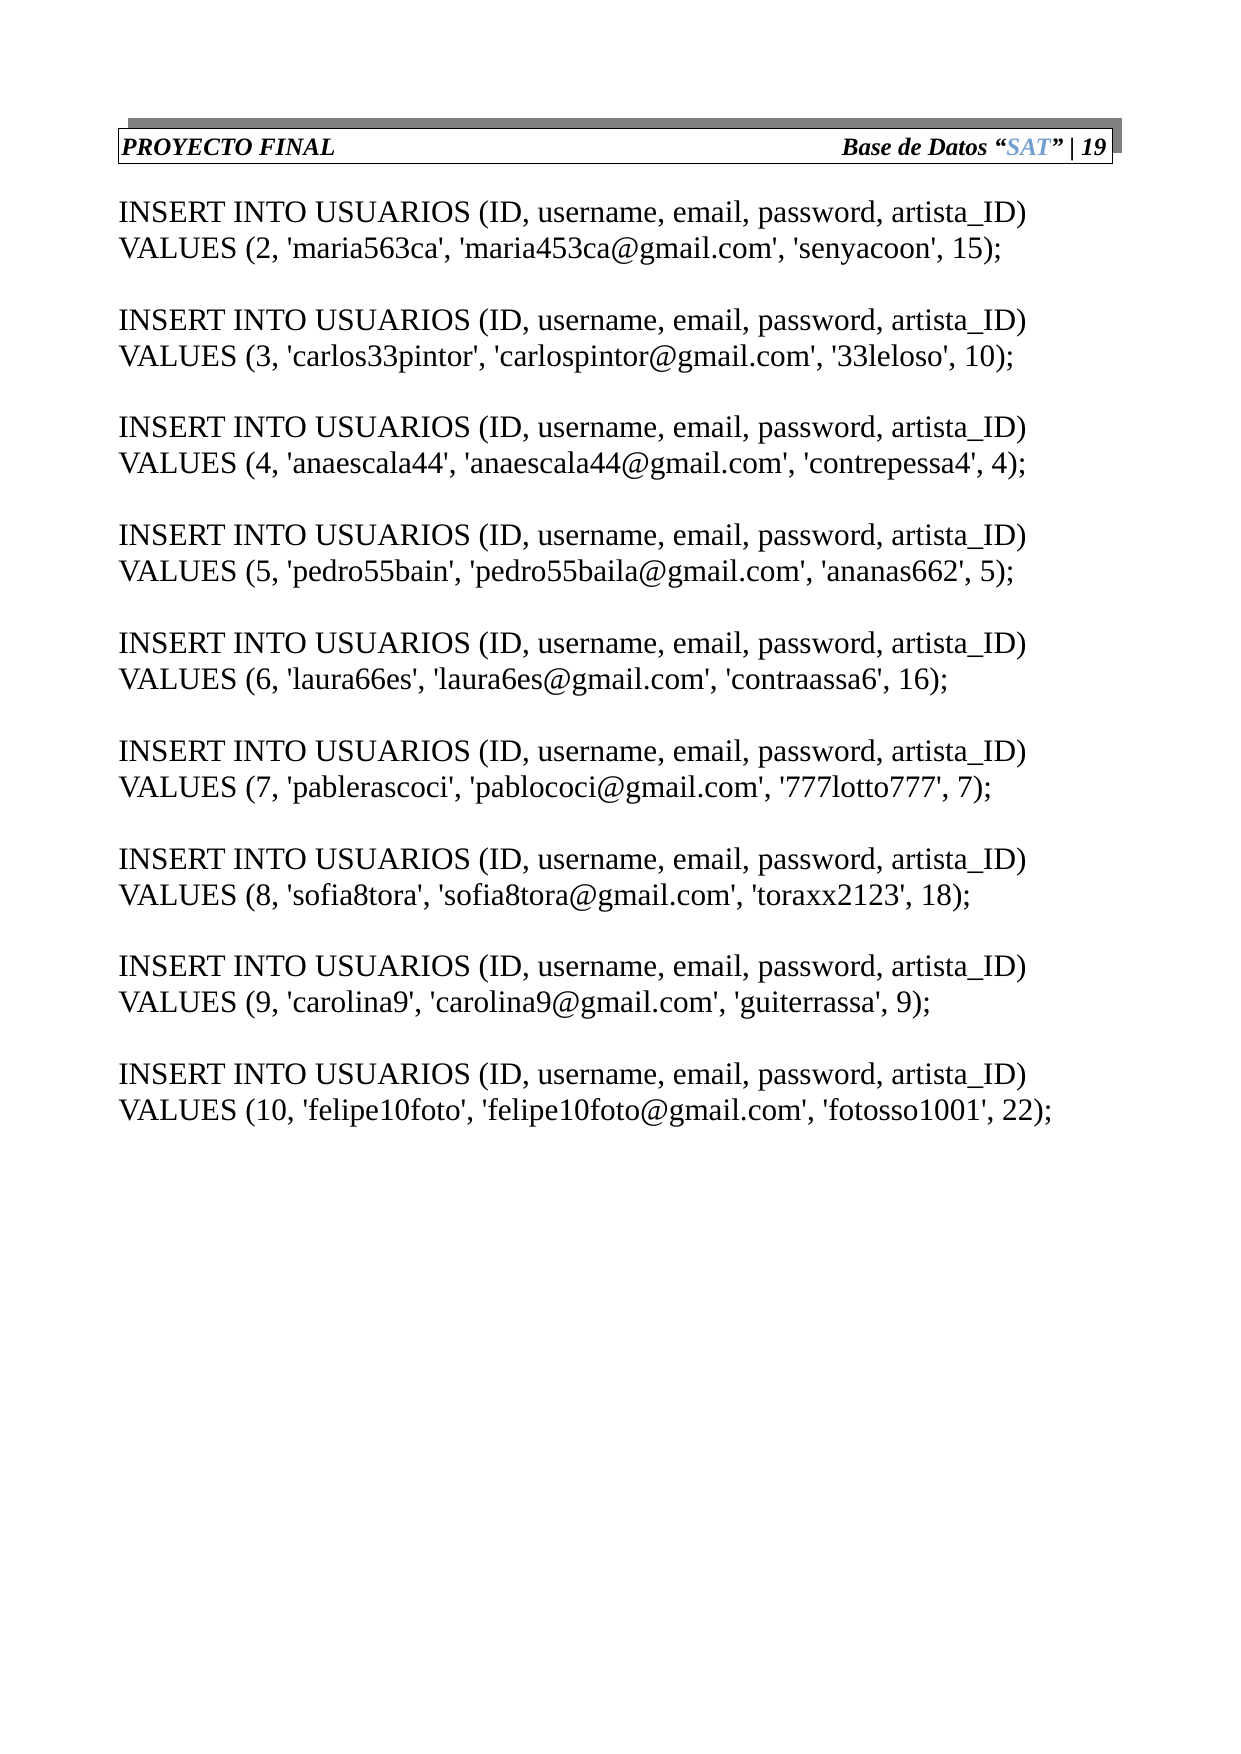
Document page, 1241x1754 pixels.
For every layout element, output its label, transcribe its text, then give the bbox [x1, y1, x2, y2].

text VALUES (7, 'pablerascoci', 'pablococi@gmail.com', '777lotto777', 7); [118, 768, 1122, 804]
text VALUES (10, 'felipe10foto', 'felipe10foto@gmail.com', 'fotosso1001', 22); [118, 1091, 1122, 1127]
text VALUES (6, 'laura66es', 'laura6es@gmail.com', 'contraassa6', 16); [118, 660, 1122, 696]
text VALUES (2, 'maria563ca', 'maria453ca@gmail.com', 'senyacoon', 15); [118, 229, 1122, 265]
text INSERT INTO USUARIOS (ID, username, email, password, artista_ID) [118, 732, 1122, 768]
text INSERT INTO USUARIOS (ID, username, email, password, artista_ID) [118, 1056, 1122, 1091]
text VALUES (8, 'sofia8tora', 'sofia8tora@gmail.com', 'toraxx2123', 18); [118, 876, 1122, 912]
text INSERT INTO USUARIOS (ID, username, email, password, artista_ID) [118, 301, 1122, 337]
text INSERT INTO USUARIOS (ID, username, email, password, artista_ID) [118, 516, 1122, 552]
text VALUES (9, 'carolina9', 'carolina9@gmail.com', 'guiterrassa', 9); [118, 984, 1122, 1019]
text INSERT INTO USUARIOS (ID, username, email, password, artista_ID) [118, 409, 1122, 444]
text INSERT INTO USUARIOS (ID, username, email, password, artista_ID) [118, 193, 1122, 229]
text INSERT INTO USUARIOS (ID, username, email, password, artista_ID) [118, 840, 1122, 876]
text VALUES (4, 'anaescala44', 'anaescala44@gmail.com', 'contrepessa4', 4); [118, 444, 1122, 481]
text VALUES (3, 'carlos33pintor', 'carlospintor@gmail.com', '33leloso', 10); [118, 337, 1122, 373]
text INSERT INTO USUARIOS (ID, username, email, password, artista_ID) [118, 624, 1122, 660]
text VALUES (5, 'pedro55bain', 'pedro55baila@gmail.com', 'ananas662', 5); [118, 552, 1122, 588]
text INSERT INTO USUARIOS (ID, username, email, password, artista_ID) [118, 948, 1122, 984]
